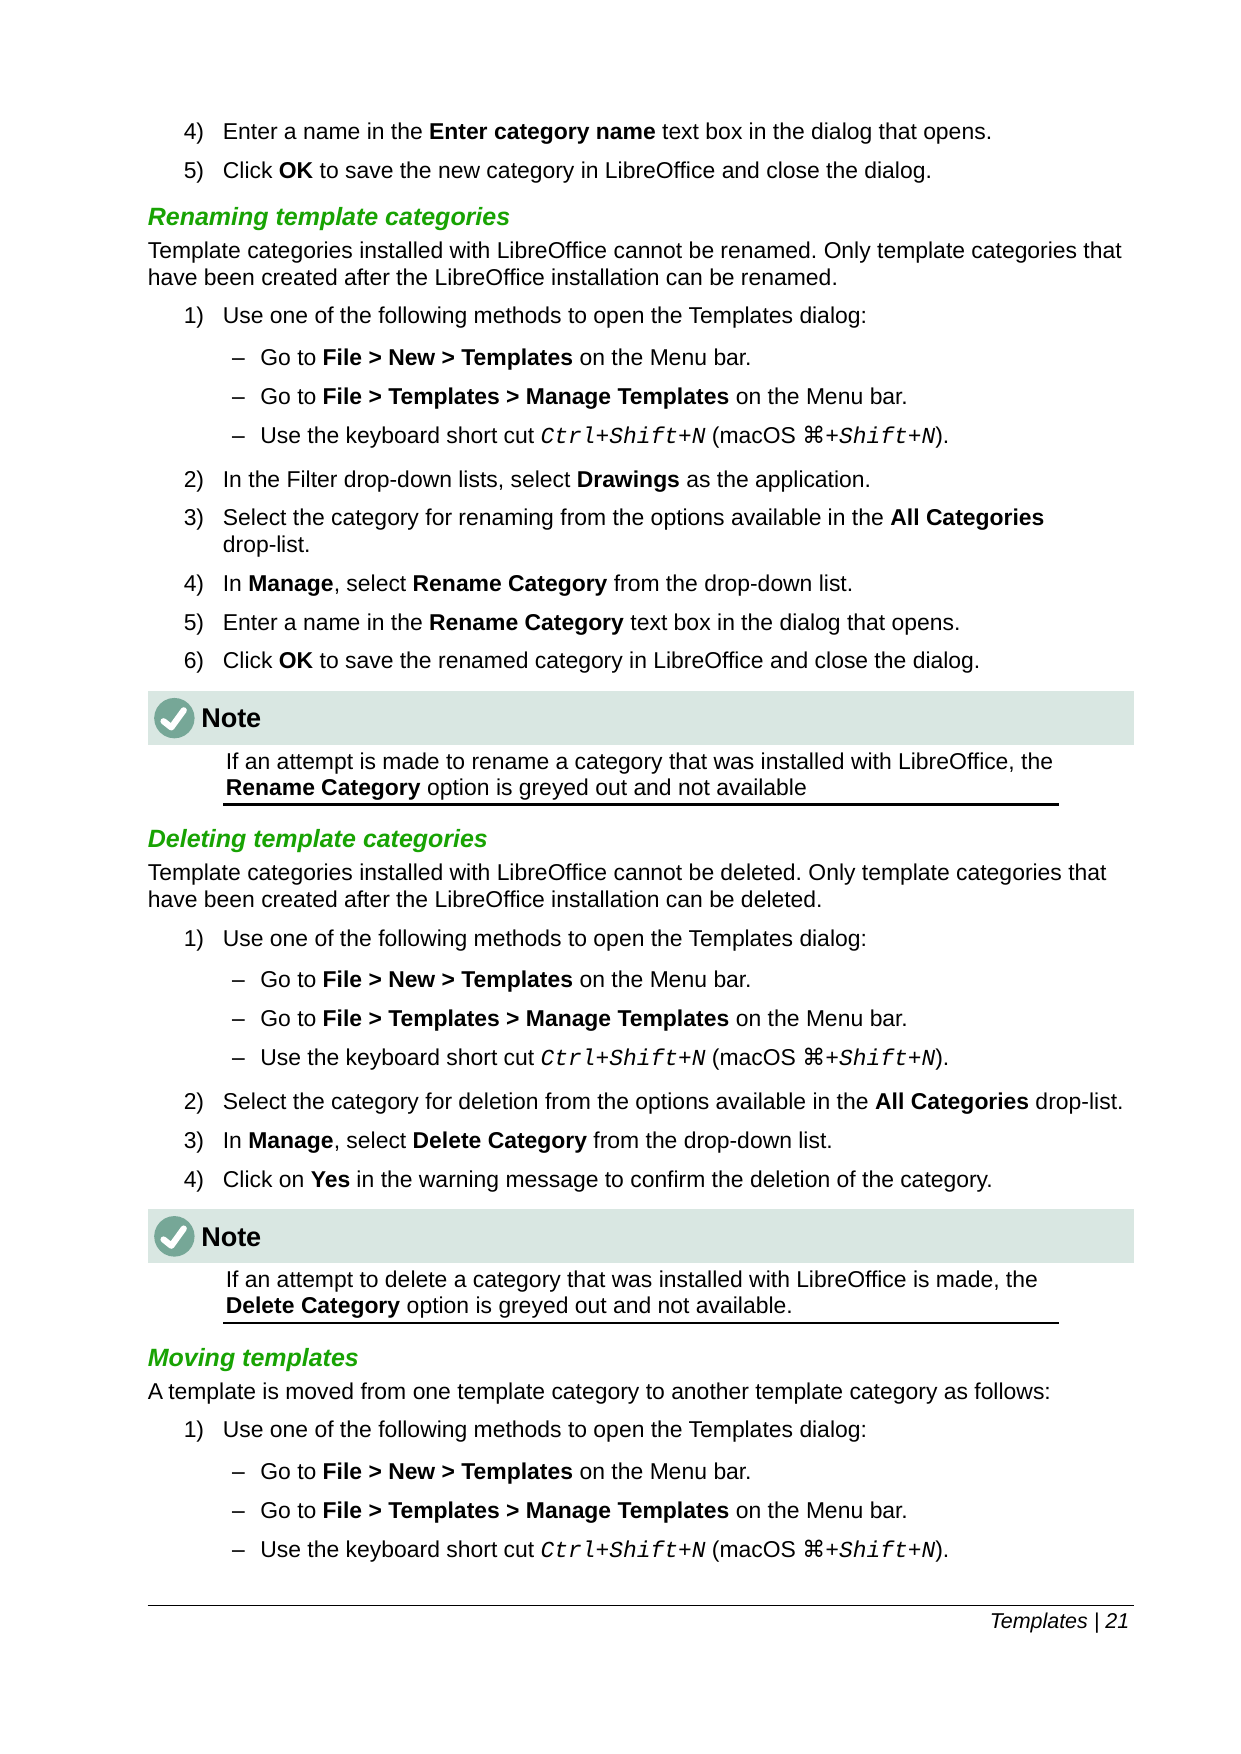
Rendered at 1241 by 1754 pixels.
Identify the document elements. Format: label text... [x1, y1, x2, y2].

text If an attempt to delete a category that was installed with LibreOffice is made, the Delete Category option is greyed out and not available. [223, 1263, 1059, 1322]
list Select the category for deletion from the options available in the All Categories drop‑list. [204, 1088, 1134, 1114]
list Go to File > New > Templates on the Menu bar. [229, 341, 1134, 370]
text Template categories installed with LibreOffice cannot be renamed. Only template categories that have been created after the LibreOffice installation can be renamed. [148, 237, 1134, 290]
list Go to File > New > Templates on the Menu bar. [229, 1455, 1134, 1484]
text A template is moved from one template category to another template category as follows: [148, 1378, 1134, 1404]
list Click OK to save the new category in LibreOffice and close the dialog. [204, 157, 1134, 183]
list Go to File > Templates > Manage Templates on the Menu bar. [229, 1002, 1134, 1032]
subtitle Renaming template categories [148, 202, 1134, 231]
list Use one of the following methods to open the Templates dialog: [204, 1416, 1134, 1443]
list Click on Yes in the warning message to confirm the deletion of the category. [204, 1166, 1134, 1192]
subtitle Note [148, 691, 1134, 745]
text If an attempt is made to rename a category that was installed with LibreOffice, the Rename Category option is greyed out and not available [223, 745, 1059, 803]
list Use the keyboard short cut Ctrl+Shift+N (macOS ⌘+Shift+N). [229, 1533, 1134, 1567]
text Template categories installed with LibreOffice cannot be deleted. Only template categories that have been created after the LibreOffice installation can be deleted. [148, 859, 1134, 912]
list Use the keyboard short cut Ctrl+Shift+N (macOS ⌘+Shift+N). [229, 1041, 1134, 1075]
subtitle Moving templates [148, 1343, 1134, 1371]
list In the Filter drop-down lists, select Drawings as the application. [204, 466, 1134, 492]
list Use one of the following methods to open the Templates dialog: [204, 302, 1134, 329]
list Go to File > Templates > Manage Templates on the Menu bar. [229, 380, 1134, 409]
list Use one of the following methods to open the Templates dialog: [204, 924, 1134, 951]
list In Manage, select Rename Category from the drop-down list. [204, 569, 1134, 596]
list Enter a name in the Rename Category text box in the dialog that opens. [204, 608, 1134, 635]
list Go to File > New > Templates on the Menu bar. [229, 963, 1134, 993]
list Enter a name in the Enter category name text box in the dialog that opens. [204, 118, 1134, 144]
subtitle Deleting template categories [148, 824, 1134, 853]
list Click OK to save the renamed category in LibreOffice and close the dialog. [204, 647, 1134, 674]
list Use the keyboard short cut Ctrl+Shift+N (macOS ⌘+Shift+N). [229, 419, 1134, 453]
list In Manage, select Delete Category from the drop-down list. [204, 1127, 1134, 1153]
subtitle Note [148, 1209, 1134, 1263]
list Go to File > Templates > Manage Templates on the Menu bar. [229, 1494, 1134, 1523]
list Select the category for renaming from the options available in the All Categories drop‑list. [204, 504, 1134, 557]
